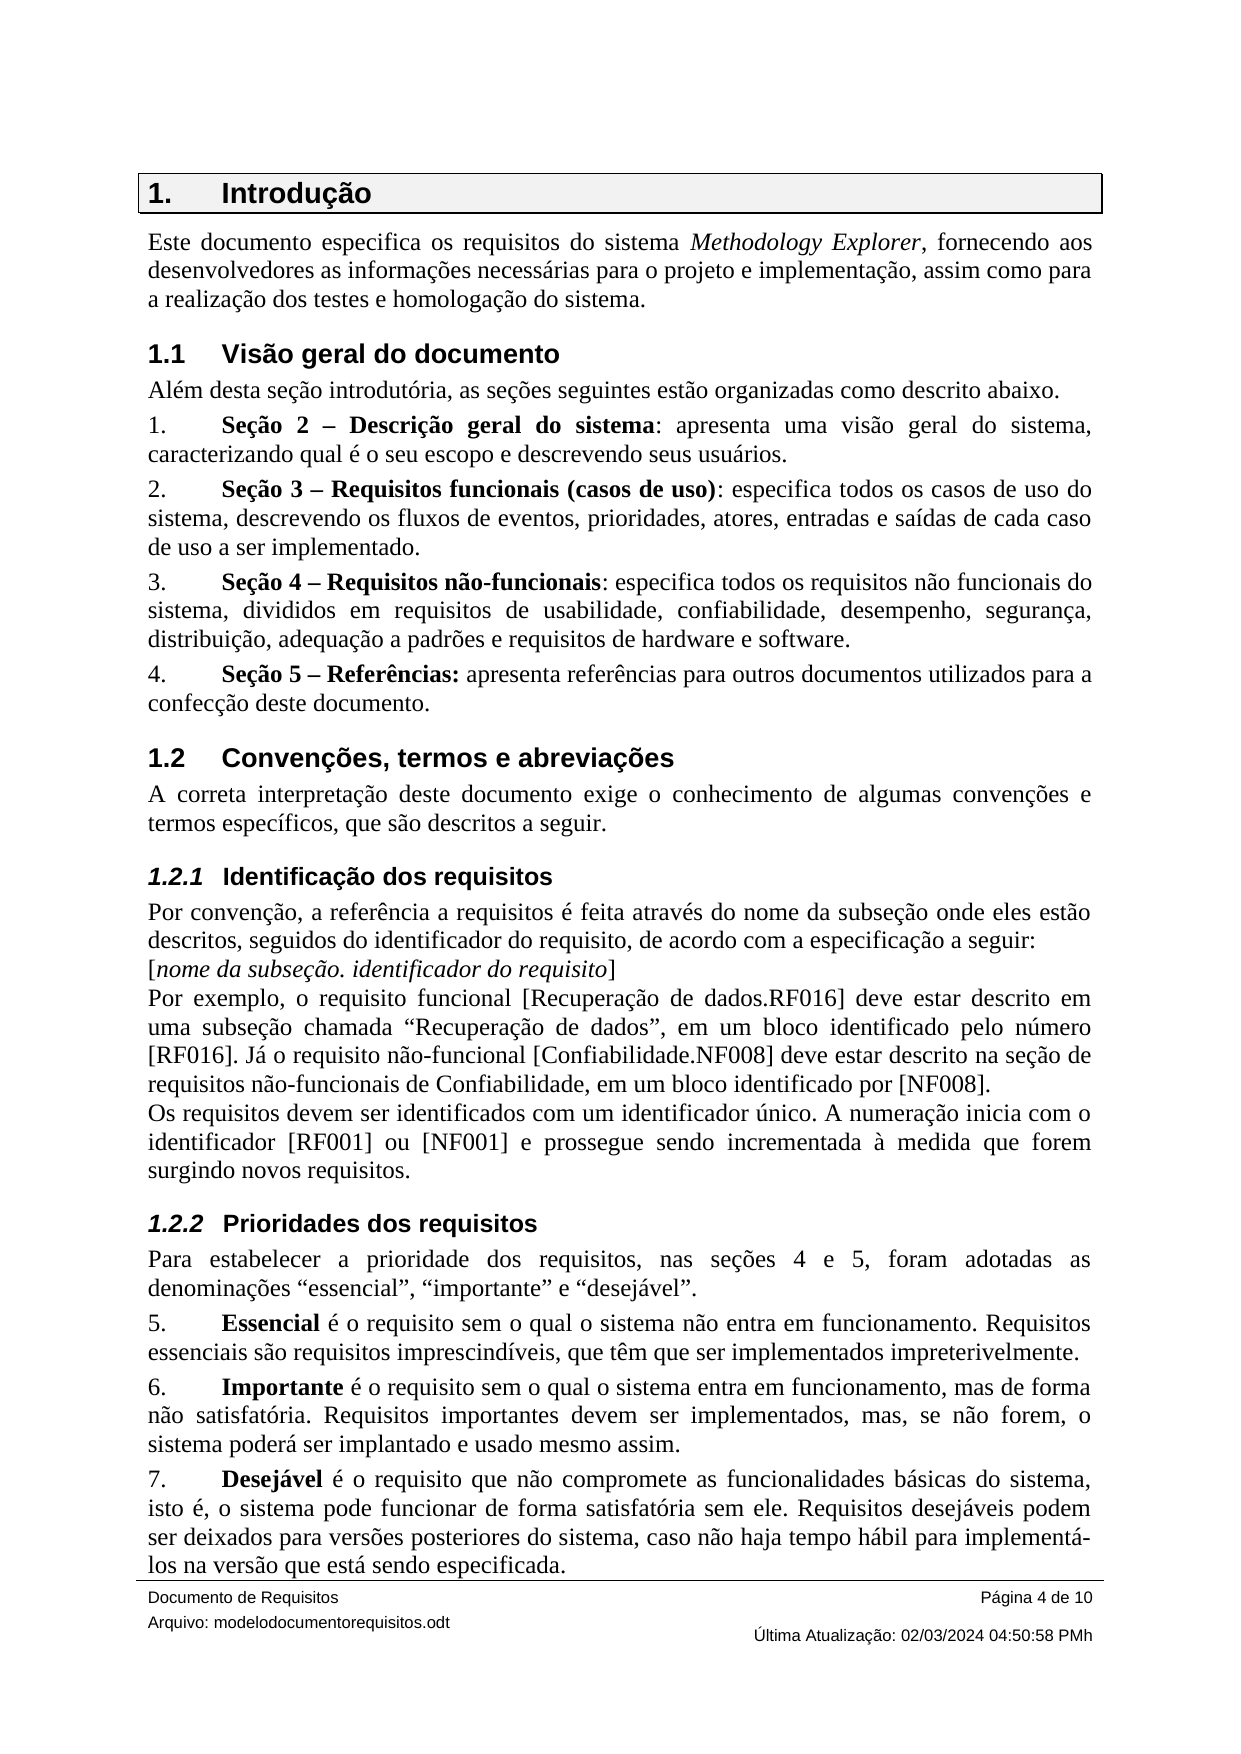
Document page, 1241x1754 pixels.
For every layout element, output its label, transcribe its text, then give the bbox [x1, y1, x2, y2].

text A correta interpretação deste documento exige o conhecimento de algumas convenções e termos específicos, que são descritos a seguir. [148, 779, 1092, 837]
text Os requisitos devem ser identificados com um identificador único. A numeração inicia com o identificador [RF001] ou [NF001] e prossegue sendo incrementada à medida que forem surgindo novos requisitos. [148, 1098, 1092, 1184]
text Para estabelecer a prioridade dos requisitos, nas seções 4 e 5, foram adotadas as denominações “essencial”, “importante” e “desejável”. [148, 1244, 1092, 1302]
subtitle Identificação dos requisitos [148, 862, 1092, 890]
list Seção 2 – Descrição geral do sistema: apresenta uma visão geral do sistema, caracterizando qual é o seu escopo e descrevendo seus usuários. [148, 410, 1092, 468]
list Essencial é o requisito sem o qual o sistema não entra em funcionamento. Requisitos essenciais são requisitos imprescindíveis, que têm que ser implementados impreterivelmente. [148, 1308, 1092, 1365]
text Além desta seção introdutória, as seções seguintes estão organizadas como descrito abaixo. [148, 375, 1092, 404]
subtitle Convenções, termos e abreviações [148, 742, 1092, 773]
list Seção 3 – Requisitos funcionais (casos de uso): especifica todos os casos de uso do sistema, descrevendo os fluxos de eventos, prioridades, atores, entradas e saídas de cada caso de uso a ser implementado. [148, 474, 1092, 560]
text Este documento especifica os requisitos do sistema Methodology Explorer, fornecendo aos desenvolvedores as informações necessárias para o projeto e implementação, assim como para a realização dos testes e homologação do sistema. [148, 227, 1092, 313]
subtitle Visão geral do documento [148, 338, 1092, 369]
list Importante é o requisito sem o qual o sistema entra em funcionamento, mas de forma não satisfatória. Requisitos importantes devem ser implementados, mas, se não forem, o sistema poderá ser implantado e usado mesmo assim. [148, 1372, 1092, 1458]
text Por convenção, a referência a requisitos é feita através do nome da subseção onde eles estão descritos, seguidos do identificador do requisito, de acordo com a especificação a seguir: [148, 897, 1092, 954]
text [nome da subseção. identificador do requisito] [148, 954, 1092, 983]
subtitle Introdução [139, 174, 1101, 212]
text Por exemplo, o requisito funcional [Recuperação de dados.RF016] deve estar descrito em uma subseção chamada “Recuperação de dados”, em um bloco identificado pelo número [RF016]. Já o requisito não-funcional [Confiabilidade.NF008] deve estar descrito na seção de requisitos não-funcionais de Confiabilidade, em um bloco identificado por [NF008]. [148, 983, 1092, 1098]
list Seção 4 – Requisitos não-funcionais: especifica todos os requisitos não funcionais do sistema, divididos em requisitos de usabilidade, confiabilidade, desempenho, segurança, distribuição, adequação a padrões e requisitos de hardware e software. [148, 567, 1092, 653]
subtitle Prioridades dos requisitos [148, 1209, 1092, 1238]
list Seção 5 – Referências: apresenta referências para outros documentos utilizados para a confecção deste documento. [148, 659, 1092, 717]
list Desejável é o requisito que não compromete as funcionalidades básicas do sistema, isto é, o sistema pode funcionar de forma satisfatória sem ele. Requisitos desejáveis podem ser deixados para versões posteriores do sistema, caso não haja tempo hábil para implementá-los na versão que está sendo especificada. [148, 1464, 1092, 1579]
